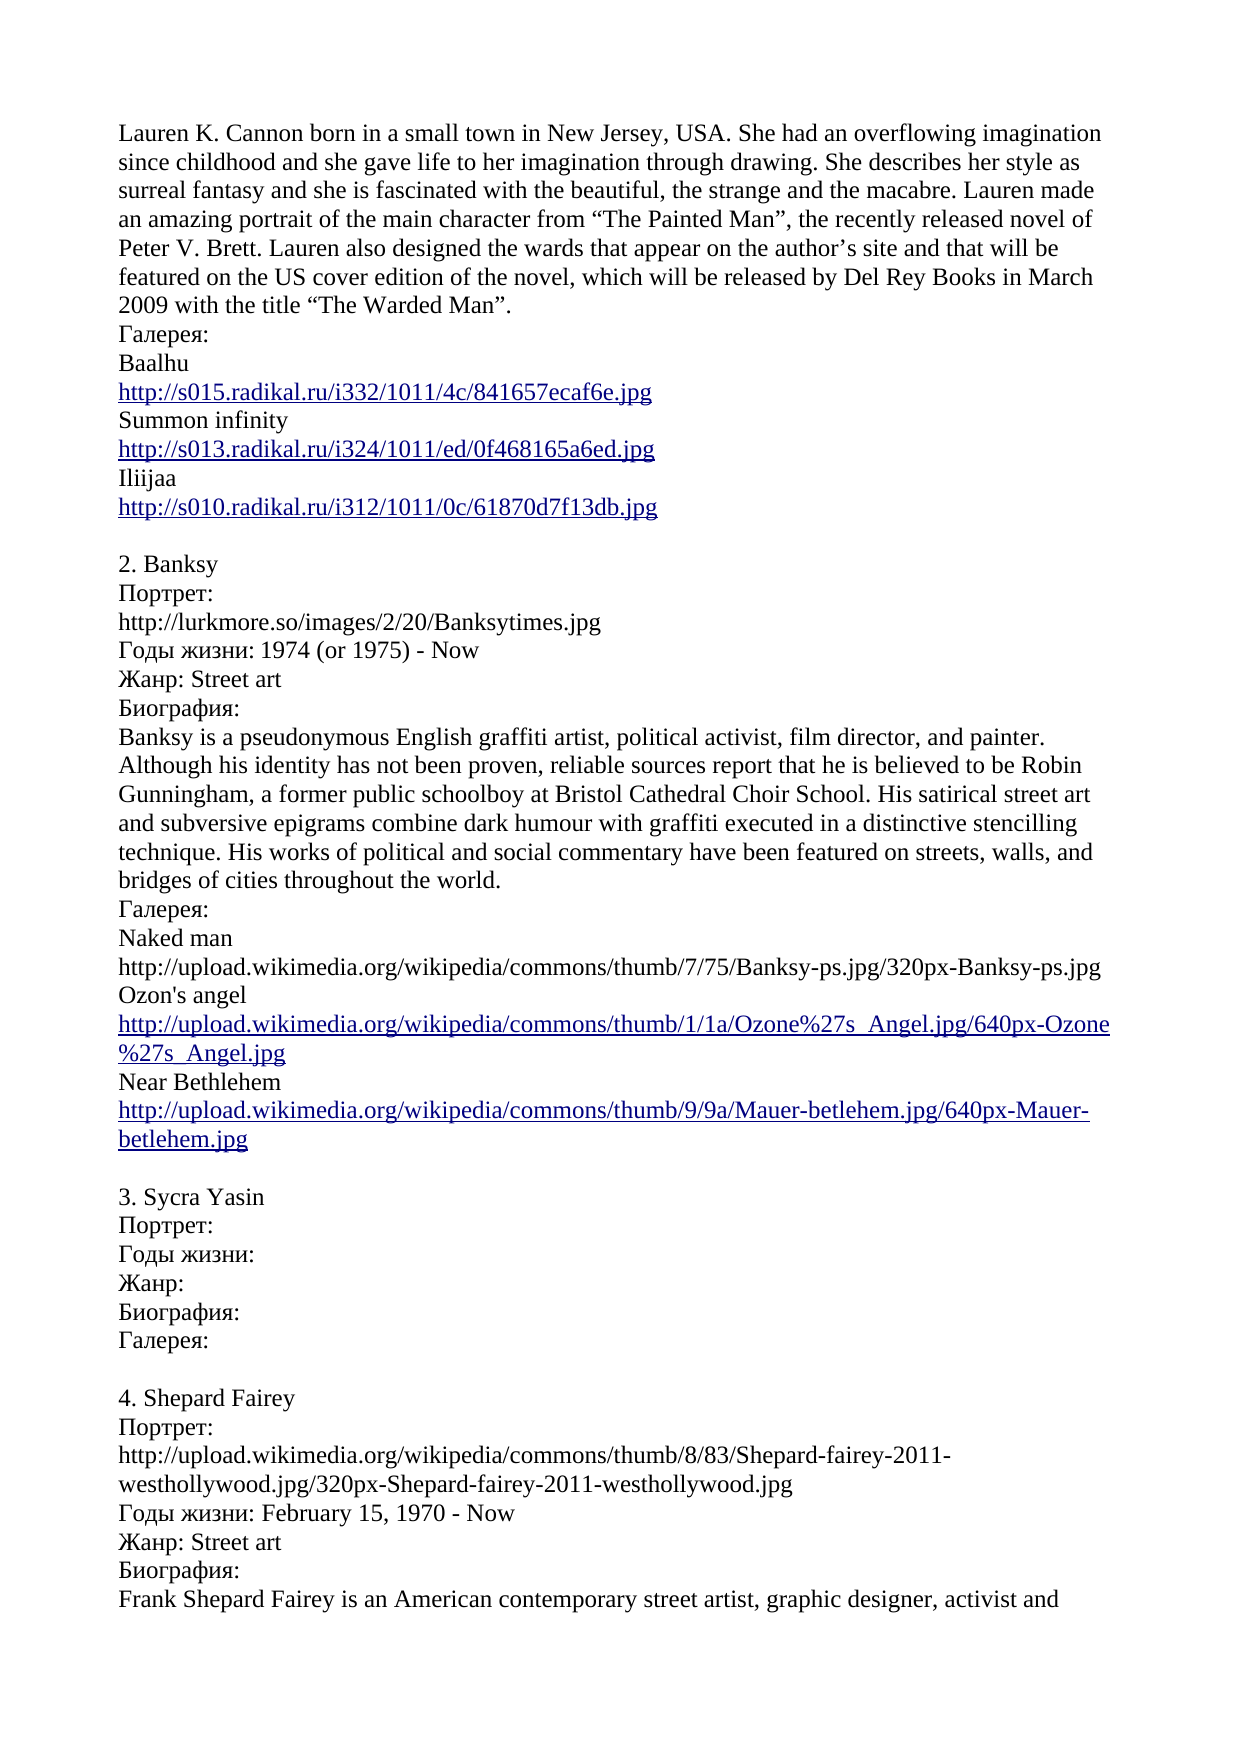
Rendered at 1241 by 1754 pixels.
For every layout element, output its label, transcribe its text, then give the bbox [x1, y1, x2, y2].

text Биография: [118, 1297, 1122, 1326]
text http://upload.wikimedia.org/wikipedia/commons/thumb/7/75/Banksy-ps.jpg/320px-Banksy-ps.jpg [118, 952, 1122, 981]
text 2. Banksy [118, 549, 1122, 578]
text http://upload.wikimedia.org/wikipedia/commons/thumb/1/1a/Ozone%27s_Angel.jpg/640px-Ozone%27s_Angel.jpg [118, 1009, 1122, 1067]
text http://upload.wikimedia.org/wikipedia/commons/thumb/9/9a/Mauer-betlehem.jpg/640px-Mauer-betlehem.jpg [118, 1096, 1122, 1153]
text Галерея: [118, 894, 1122, 923]
text Портрет: [118, 1211, 1122, 1239]
text Near Bethlehem [118, 1067, 1122, 1096]
text Жанр: [118, 1268, 1122, 1297]
text Портрет: [118, 1412, 1122, 1441]
text http://lurkmore.so/images/2/20/Banksytimes.jpg [118, 607, 1122, 636]
text Биография: [118, 693, 1122, 722]
text Baalhu [118, 348, 1122, 377]
text Галерея: [118, 319, 1122, 348]
text Жанр: Street art [118, 1527, 1122, 1556]
text 3. Sycra Yasin [118, 1182, 1122, 1211]
text http://upload.wikimedia.org/wikipedia/commons/thumb/8/83/Shepard-fairey-2011-westhollywood.jpg/320px-Shepard-fairey-2011-westhollywood.jpg [118, 1441, 1122, 1498]
text http://s010.radikal.ru/i312/1011/0c/61870d7f13db.jpg [118, 492, 1122, 521]
text Галерея: [118, 1326, 1122, 1354]
text Годы жизни: 1974 (or 1975) - Now [118, 636, 1122, 664]
text Naked man [118, 923, 1122, 952]
text Годы жизни: [118, 1239, 1122, 1268]
text http://s015.radikal.ru/i332/1011/4c/841657ecaf6e.jpg [118, 377, 1122, 406]
text 4. Shepard Fairey [118, 1383, 1122, 1412]
text Биография: [118, 1556, 1122, 1584]
text Banksy is a pseudonymous English graffiti artist, political activist, film director, and painter. Although his identity has not been proven, reliable sources report that he is believed to be Robin Gunningham, a former public schoolboy at Bristol Cathedral Choir School. His satirical street art and subversive epigrams combine dark humour with graffiti executed in a distinctive stencilling technique. His works of political and social commentary have been featured on streets, walls, and bridges of cities throughout the world. [118, 722, 1122, 894]
text Lauren K. Cannon born in a small town in New Jersey, USA. She had an overflowing imagination since childhood and she gave life to her imagination through drawing. She describes her style as surreal fantasy and she is fascinated with the beautiful, the strange and the macabre. Lauren made an amazing portrait of the main character from “The Painted Man”, the recently released novel of Peter V. Brett. Lauren also designed the wards that appear on the author’s site and that will be featured on the US cover edition of the novel, which will be released by Del Rey Books in March 2009 with the title “The Warded Man”. [118, 118, 1122, 319]
text Frank Shepard Fairey is an American contemporary street artist, graphic designer, activist and [118, 1584, 1122, 1613]
text Ozon's angel [118, 981, 1122, 1009]
text http://s013.radikal.ru/i324/1011/ed/0f468165a6ed.jpg [118, 434, 1122, 463]
text Портрет: [118, 578, 1122, 607]
text Годы жизни: February 15, 1970 - Now [118, 1498, 1122, 1527]
text Жанр: Street art [118, 664, 1122, 693]
text Summon infinity [118, 406, 1122, 434]
text Iliijaa [118, 463, 1122, 492]
